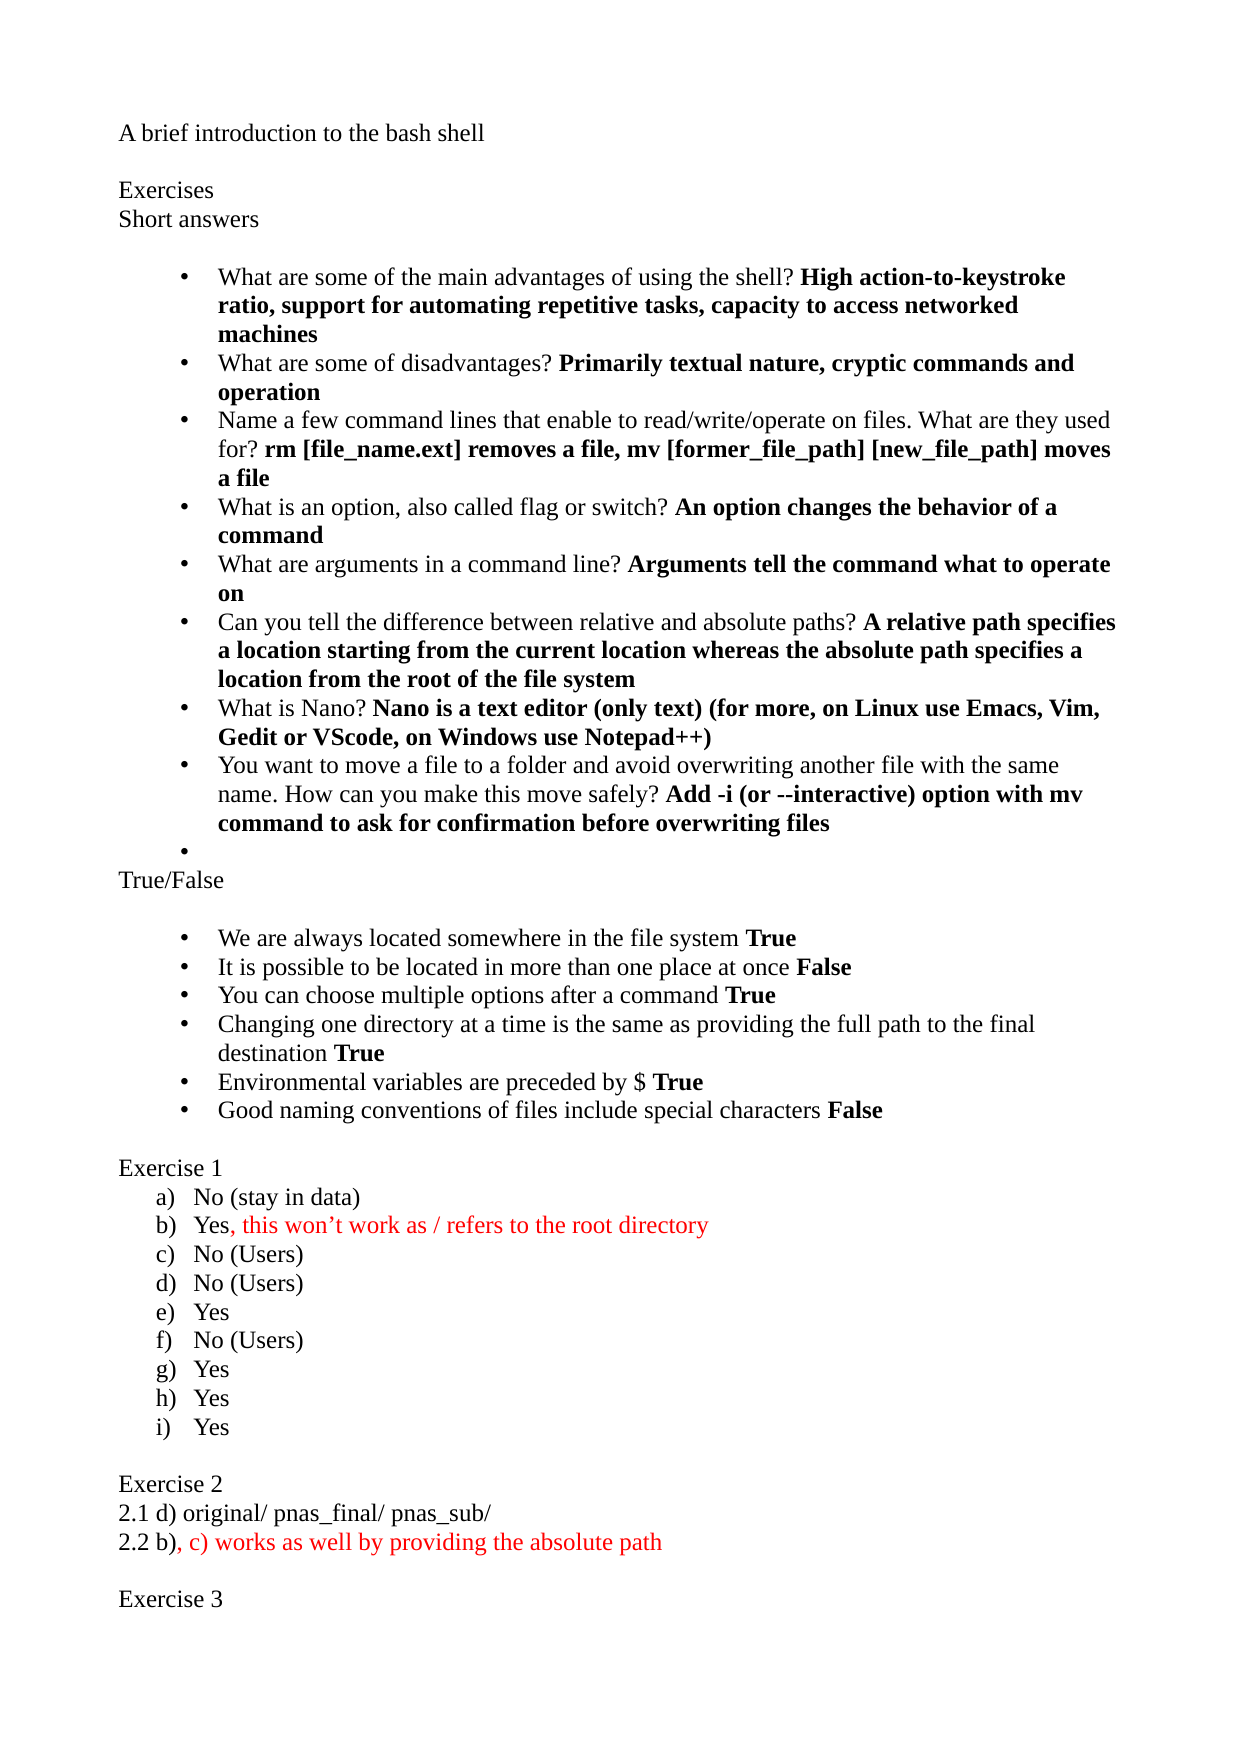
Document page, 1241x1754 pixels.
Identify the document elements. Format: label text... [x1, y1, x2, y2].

list What are some of the main advantages of using the shell? High action-to-keystroke ratio, support for automating repetitive tasks, capacity to access networked machines [180, 262, 1122, 348]
list Yes, this won’t work as / refers to the root directory [156, 1211, 1122, 1239]
list Name a few command lines that enable to read/write/operate on files. What are they used for? rm [file_name.ext] removes a file, mv [former_file_path] [new_file_path] moves a file [180, 406, 1122, 492]
list What are arguments in a command line? Arguments tell the command what to operate on [180, 549, 1122, 607]
list Yes [156, 1383, 1122, 1412]
list Changing one directory at a time is the same as providing the full path to the final destination True [180, 1009, 1122, 1067]
list Yes [156, 1412, 1122, 1441]
list You want to move a file to a folder and avoid overwriting another file with the same name. How can you make this move safely? Add -i (or --interactive) option with mv command to ask for confirmation before overwriting files [180, 751, 1122, 837]
list Good naming conventions of files include special characters False [180, 1096, 1122, 1124]
text Short answers [118, 204, 1122, 233]
list Can you tell the difference between relative and absolute paths? A relative path specifies a location starting from the current location whereas the absolute path specifies a location from the root of the file system [180, 607, 1122, 693]
list No (Users) [156, 1268, 1122, 1297]
list It is possible to be located in more than one place at once False [180, 952, 1122, 981]
list We are always located somewhere in the file system True [180, 923, 1122, 952]
list No (Users) [156, 1326, 1122, 1354]
list Environmental variables are preceded by $ True [180, 1067, 1122, 1096]
text Exercise 2 [118, 1469, 1122, 1498]
list No (stay in data) [156, 1182, 1122, 1211]
list Yes [156, 1297, 1122, 1326]
list What is Nano? Nano is a text editor (only text) (for more, on Linux use Emacs, Vim, Gedit or VScode, on Windows use Notepad++) [180, 693, 1122, 751]
list What are some of disadvantages? Primarily textual nature, cryptic commands and operation [180, 348, 1122, 406]
list What is an option, also called flag or switch? An option changes the behavior of a command [180, 492, 1122, 549]
text A brief introduction to the bash shell [118, 118, 1122, 147]
text True/False [118, 866, 1122, 894]
list You can choose multiple options after a command True [180, 981, 1122, 1009]
text Exercise 1 [118, 1153, 1122, 1182]
list No (Users) [156, 1239, 1122, 1268]
text Exercise 3 [118, 1584, 1122, 1613]
text 2.1 d) original/ pnas_final/ pnas_sub/ [118, 1498, 1122, 1527]
list Yes [156, 1354, 1122, 1383]
text 2.2 b), c) works as well by providing the absolute path [118, 1527, 1122, 1556]
text Exercises [118, 176, 1122, 204]
